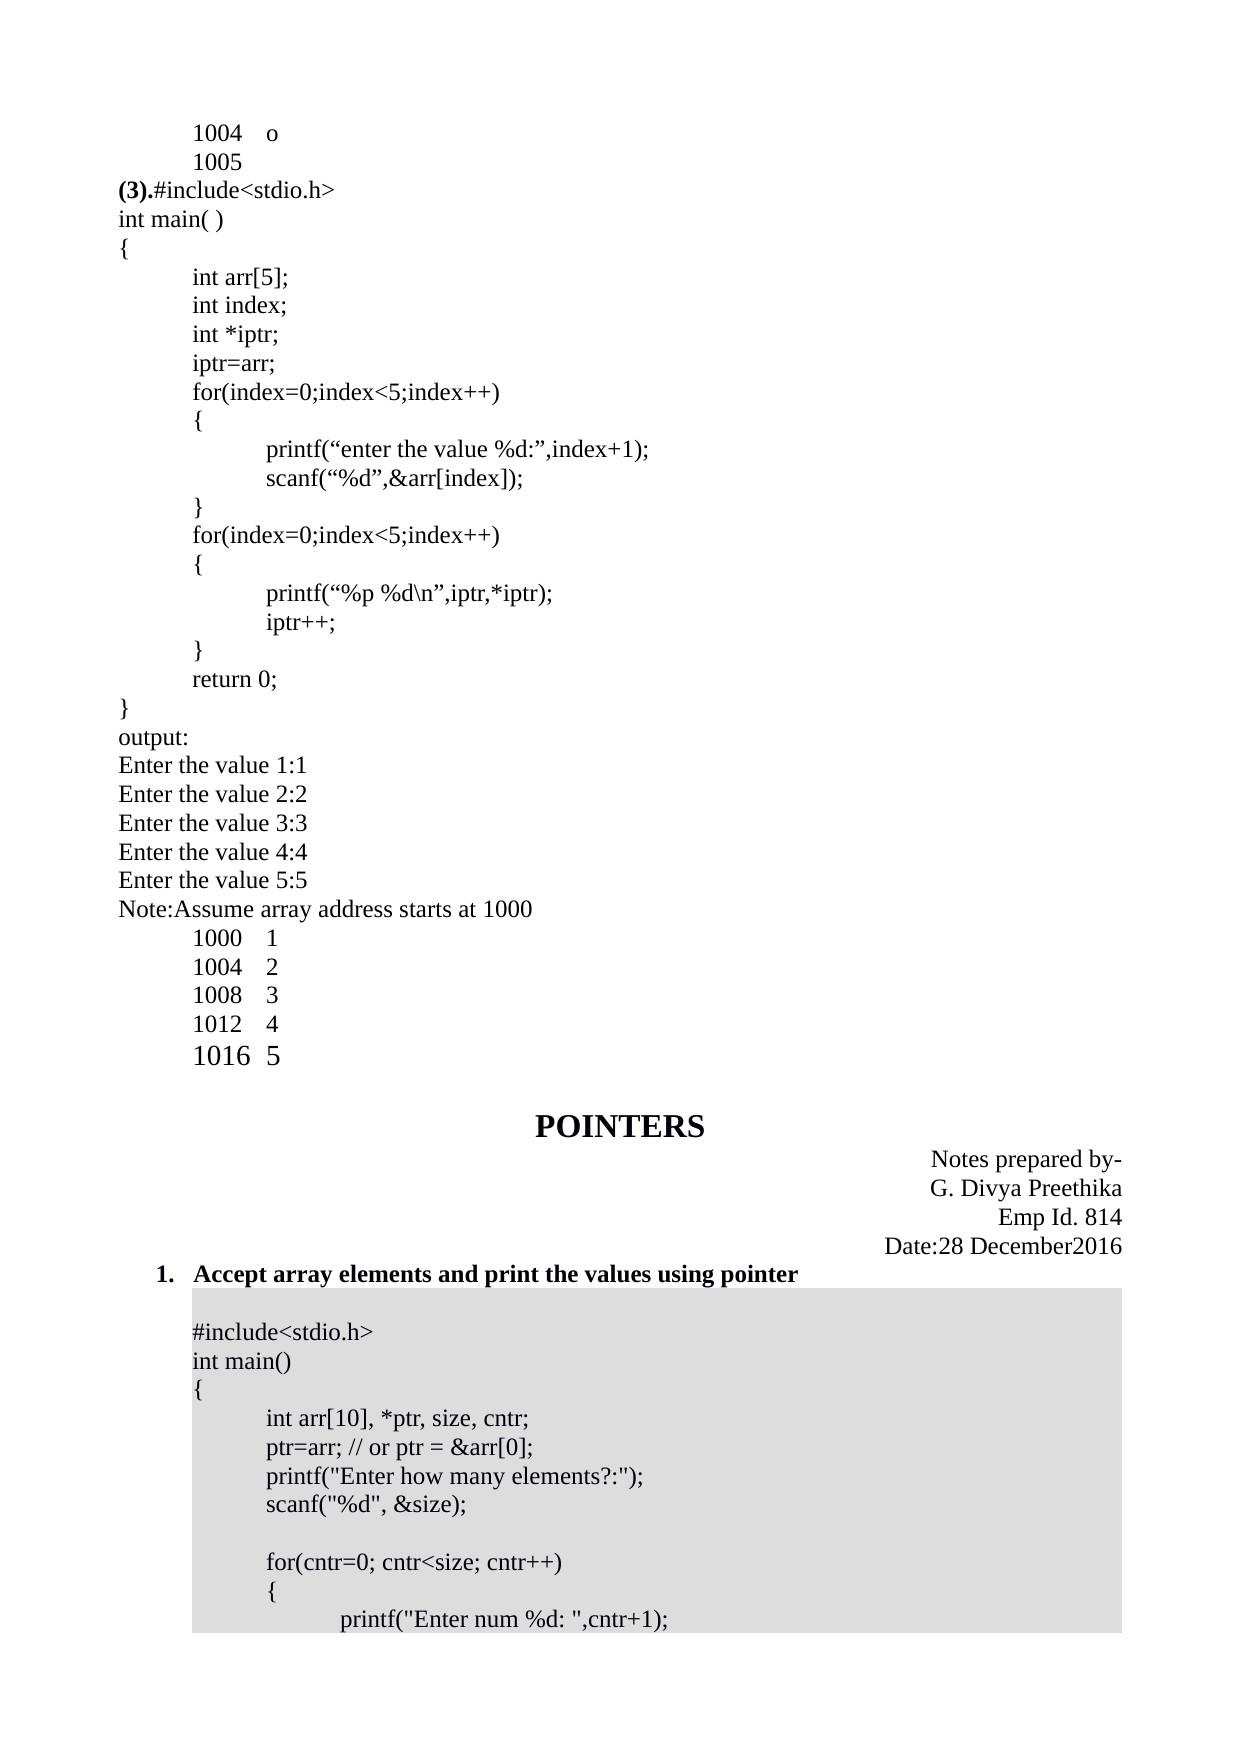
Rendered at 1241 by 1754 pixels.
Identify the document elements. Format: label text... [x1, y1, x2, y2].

text int main() [192, 1346, 1122, 1374]
text printf(“enter the value %d:”,index+1); [118, 434, 1122, 463]
text int arr[5]; [118, 262, 1122, 291]
text 1004 o [118, 118, 1122, 147]
text printf("Enter num %d: ",cntr+1); [192, 1604, 1122, 1633]
text scanf(“%d”,&arr[index]); [118, 463, 1122, 492]
text Note:Assume array address starts at 1000 [118, 894, 1122, 923]
text G. Divya Preethika [118, 1173, 1122, 1202]
text { [118, 406, 1122, 434]
text 1000 1 [118, 923, 1122, 952]
text } [118, 636, 1122, 664]
text Enter the value 1:1 [118, 751, 1122, 779]
text int main( ) [118, 204, 1122, 233]
text } [118, 492, 1122, 521]
text int index; [118, 291, 1122, 319]
text 1008 3 [118, 981, 1122, 1009]
text (3).#include<stdio.h> [118, 176, 1122, 204]
text #include<stdio.h> [192, 1317, 1122, 1346]
text iptr=arr; [118, 348, 1122, 377]
text } [118, 693, 1122, 722]
text Enter the value 3:3 [118, 808, 1122, 837]
text POINTERS [118, 1106, 1122, 1144]
text Enter the value 4:4 [118, 837, 1122, 866]
text iptr++; [118, 607, 1122, 636]
text { [192, 1576, 1122, 1604]
text for(index=0;index<5;index++) [118, 377, 1122, 406]
text Date:28 December2016 [118, 1231, 1122, 1259]
text printf("Enter how many elements?:"); [192, 1461, 1122, 1489]
text for(cntr=0; cntr<size; cntr++) [192, 1547, 1122, 1576]
text Enter the value 2:2 [118, 779, 1122, 808]
text 1016 5 [118, 1038, 1122, 1072]
text 1005 [118, 147, 1122, 176]
text Notes prepared by- [118, 1144, 1122, 1173]
text { [118, 549, 1122, 578]
text ptr=arr; // or ptr = &arr[0]; [192, 1432, 1122, 1461]
text scanf("%d", &size); [192, 1489, 1122, 1518]
text return 0; [118, 664, 1122, 693]
text { [192, 1374, 1122, 1403]
text int arr[10], *ptr, size, cntr; [192, 1403, 1122, 1432]
text 1012 4 [118, 1009, 1122, 1038]
text Emp Id. 814 [118, 1202, 1122, 1231]
text { [118, 233, 1122, 262]
list Accept array elements and print the values using pointer [156, 1259, 1122, 1288]
text for(index=0;index<5;index++) [118, 521, 1122, 549]
text int *iptr; [118, 319, 1122, 348]
text Enter the value 5:5 [118, 866, 1122, 894]
text output: [118, 722, 1122, 751]
text printf(“%p %d\n”,iptr,*iptr); [118, 578, 1122, 607]
text 1004 2 [118, 952, 1122, 981]
